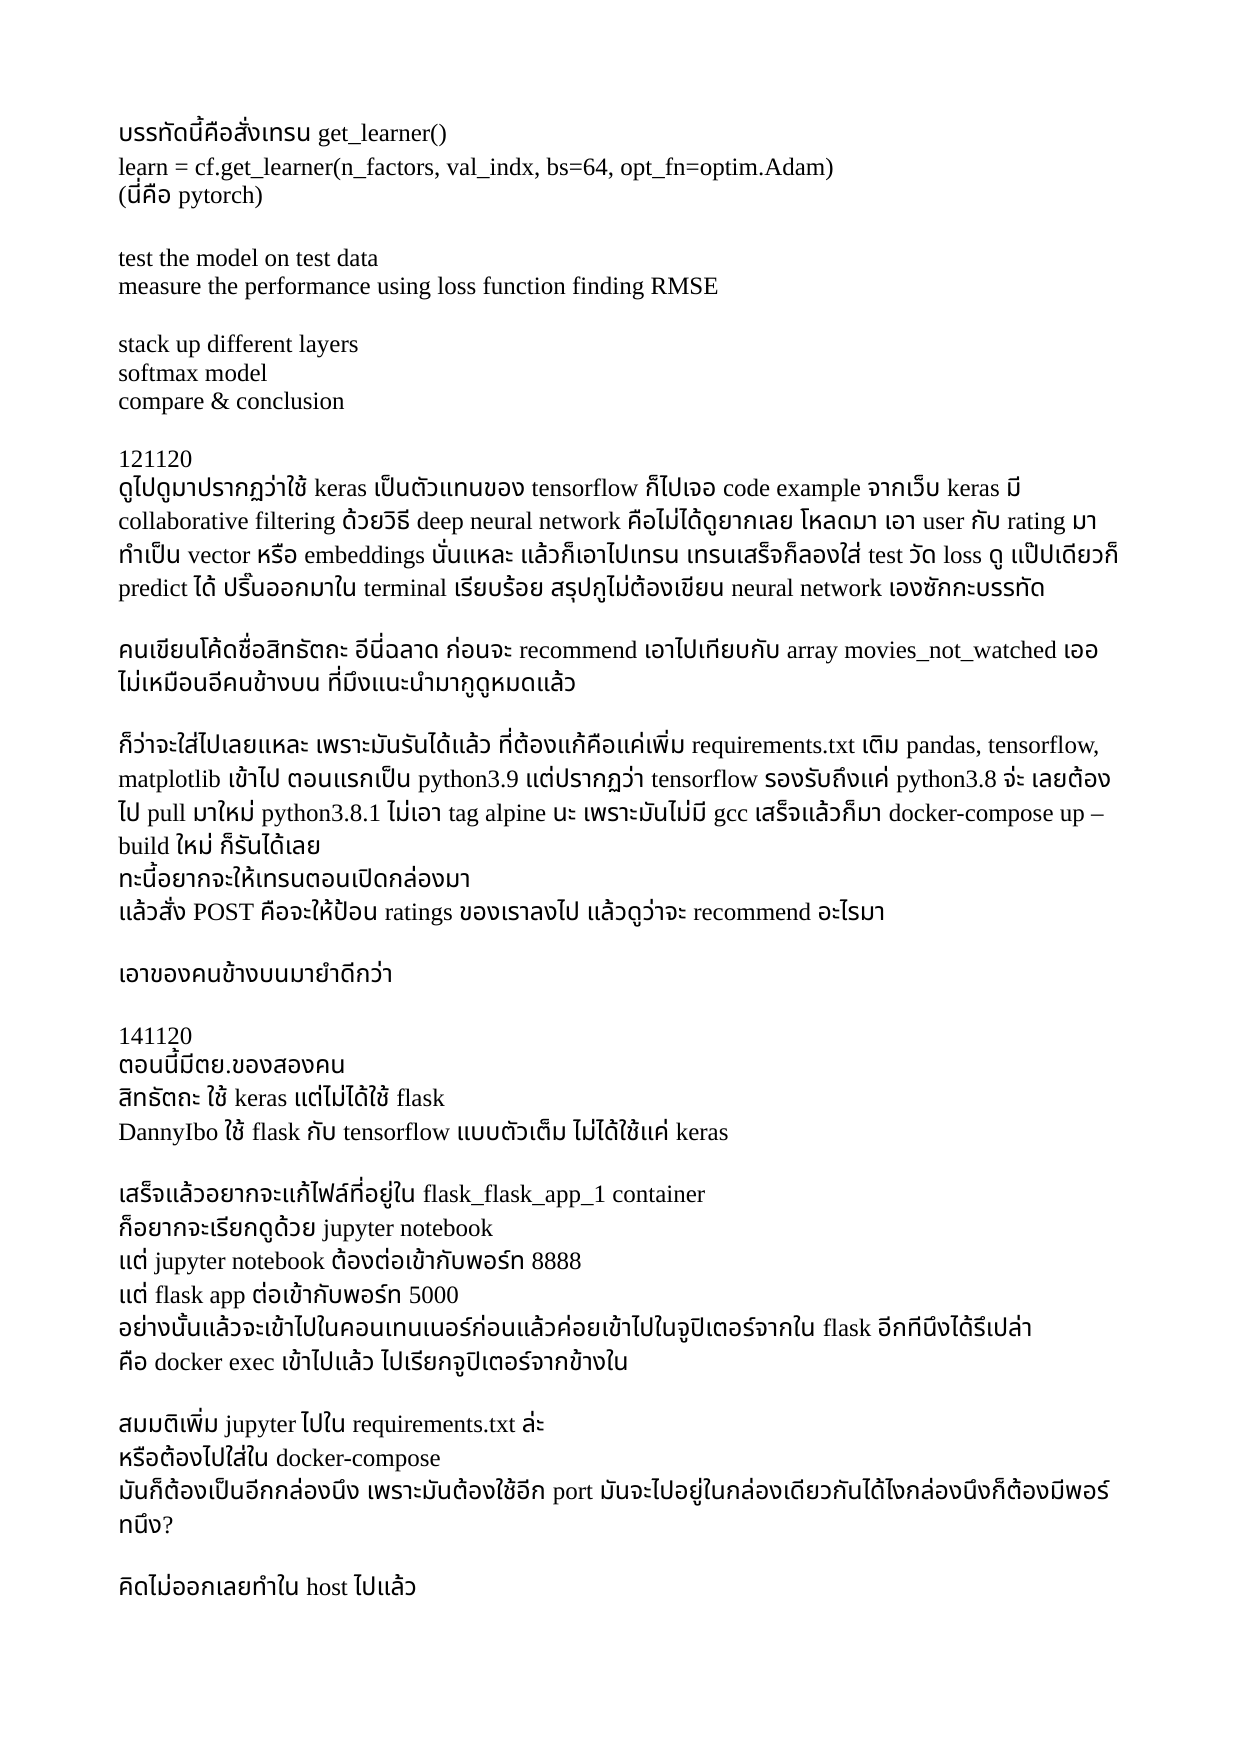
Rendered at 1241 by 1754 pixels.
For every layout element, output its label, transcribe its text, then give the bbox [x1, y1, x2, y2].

text DannyIbo ใช้ flask กับ tensorflow แบบตัวเต็ม ไม่ได้ใช้แค่ keras [118, 1117, 1122, 1150]
text compare & conclusion [118, 386, 1122, 415]
text softmax model [118, 358, 1122, 386]
text สมมติเพิ่ม jupyterไปใน requirements.txt ล่ะ [118, 1409, 1122, 1443]
text บรรทัดนี้คือสั่งเทรน get_learner() [118, 118, 1122, 152]
text สิทธัตถะ ใช้ keras แต่ไม่ได้ใช้ flask [118, 1083, 1122, 1117]
text 121120 [118, 444, 1122, 473]
text ทะนี้อยากจะให้เทรนตอนเปิดกล่องมา [118, 865, 1122, 897]
text ตอนนี้มีตย.ของสองคน [118, 1050, 1122, 1083]
text เสร็จแล้วอยากจะแก้ไฟล์ที่อยู่ใน flask_flask_app_1 container [118, 1179, 1122, 1213]
text อย่างนั้นแล้วจะเข้าไปในคอนเทนเนอร์ก่อนแล้วค่อยเข้าไปในจูปิเตอร์จากใน flask อีกทีนึงได้รึเปล่า [118, 1313, 1122, 1347]
text test the model on test data [118, 243, 1122, 271]
text คิดไม่ออกเลยทำใน host ไปแล้ว [118, 1572, 1122, 1606]
text ก็ว่าจะใส่ไปเลยแหละ เพราะมันรันได้แล้ว ที่ต้องแก้คือแค่เพิ่ม requirements.txt เติม pandas, tensorflow, matplotlib เข้าไป ตอนแรกเป็น python3.9 แต่ปรากฏว่า tensorflow รองรับถึงแค่ python3.8 จ่ะ เลยต้องไป pull มาใหม่ python3.8.1 ไม่เอา tag alpine นะ เพราะมันไม่มี gcc เสร็จแล้วก็มา docker-compose up –build ใหม่ ก็รันได้เลย [118, 731, 1122, 865]
text (นี่คือ pytorch) [118, 180, 1122, 214]
text คนเขียนโค้ดชื่อสิทธัตถะ อีนี่ฉลาด ก่อนจะ recommend เอาไปเทียบกับ array movies_not_watched เออ ไม่เหมือนอีคนข้างบน ที่มึงแนะนำมากูดูหมดแล้ว [118, 636, 1122, 702]
text learn = cf.get_learner(n_factors, val_indx, bs=64, opt_fn=optim.Adam) [118, 152, 1122, 180]
text ก็อยากจะเรียกดูด้วย jupyter notebook [118, 1213, 1122, 1246]
text มันก็ต้องเป็นอีกกล่องนึง เพราะมันต้องใช้อีก port มันจะไปอยู่ในกล่องเดียวกันได้ไงกล่องนึงก็ต้องมีพอร์ทนึง? [118, 1476, 1122, 1543]
text stack up different layers [118, 329, 1122, 358]
text คือ docker exec เข้าไปแล้ว ไปเรียกจูปิเตอร์จากข้างใน [118, 1347, 1122, 1380]
text แล้วสั่ง POST คือจะให้ป้อน ratings ของเราลงไป แล้วดูว่าจะ recommend อะไรมา [118, 897, 1122, 931]
text เอาของคนข้างบนมายำดีกว่า [118, 959, 1122, 992]
text measure the performance using loss function finding RMSE [118, 271, 1122, 300]
text แต่ flask app ต่อเข้ากับพอร์ท 5000 [118, 1280, 1122, 1313]
text ดูไปดูมาปรากฏว่าใช้ keras เป็นตัวแทนของ tensorflow ก็ไปเจอ code example จากเว็บ keras มี collaborative filtering ด้วยวิธี deep neural network คือไม่ได้ดูยากเลย โหลดมา เอา user กับ rating มาทำเป็น vector หรือ embeddings นั่นแหละ แล้วก็เอาไปเทรน เทรนเสร็จก็ลองใส่ test วัด loss ดู แป๊ปเดียวก็ predict ได้ ปริ๊นออกมาใน terminal เรียบร้อย สรุปกูไม่ต้องเขียน neural network เองซักกะบรรทัด [118, 473, 1122, 607]
text 141120 [118, 1021, 1122, 1050]
text แต่ jupyter notebook ต้องต่อเข้ากับพอร์ท 8888 [118, 1246, 1122, 1280]
text หรือต้องไปใส่ใน docker-compose [118, 1443, 1122, 1476]
